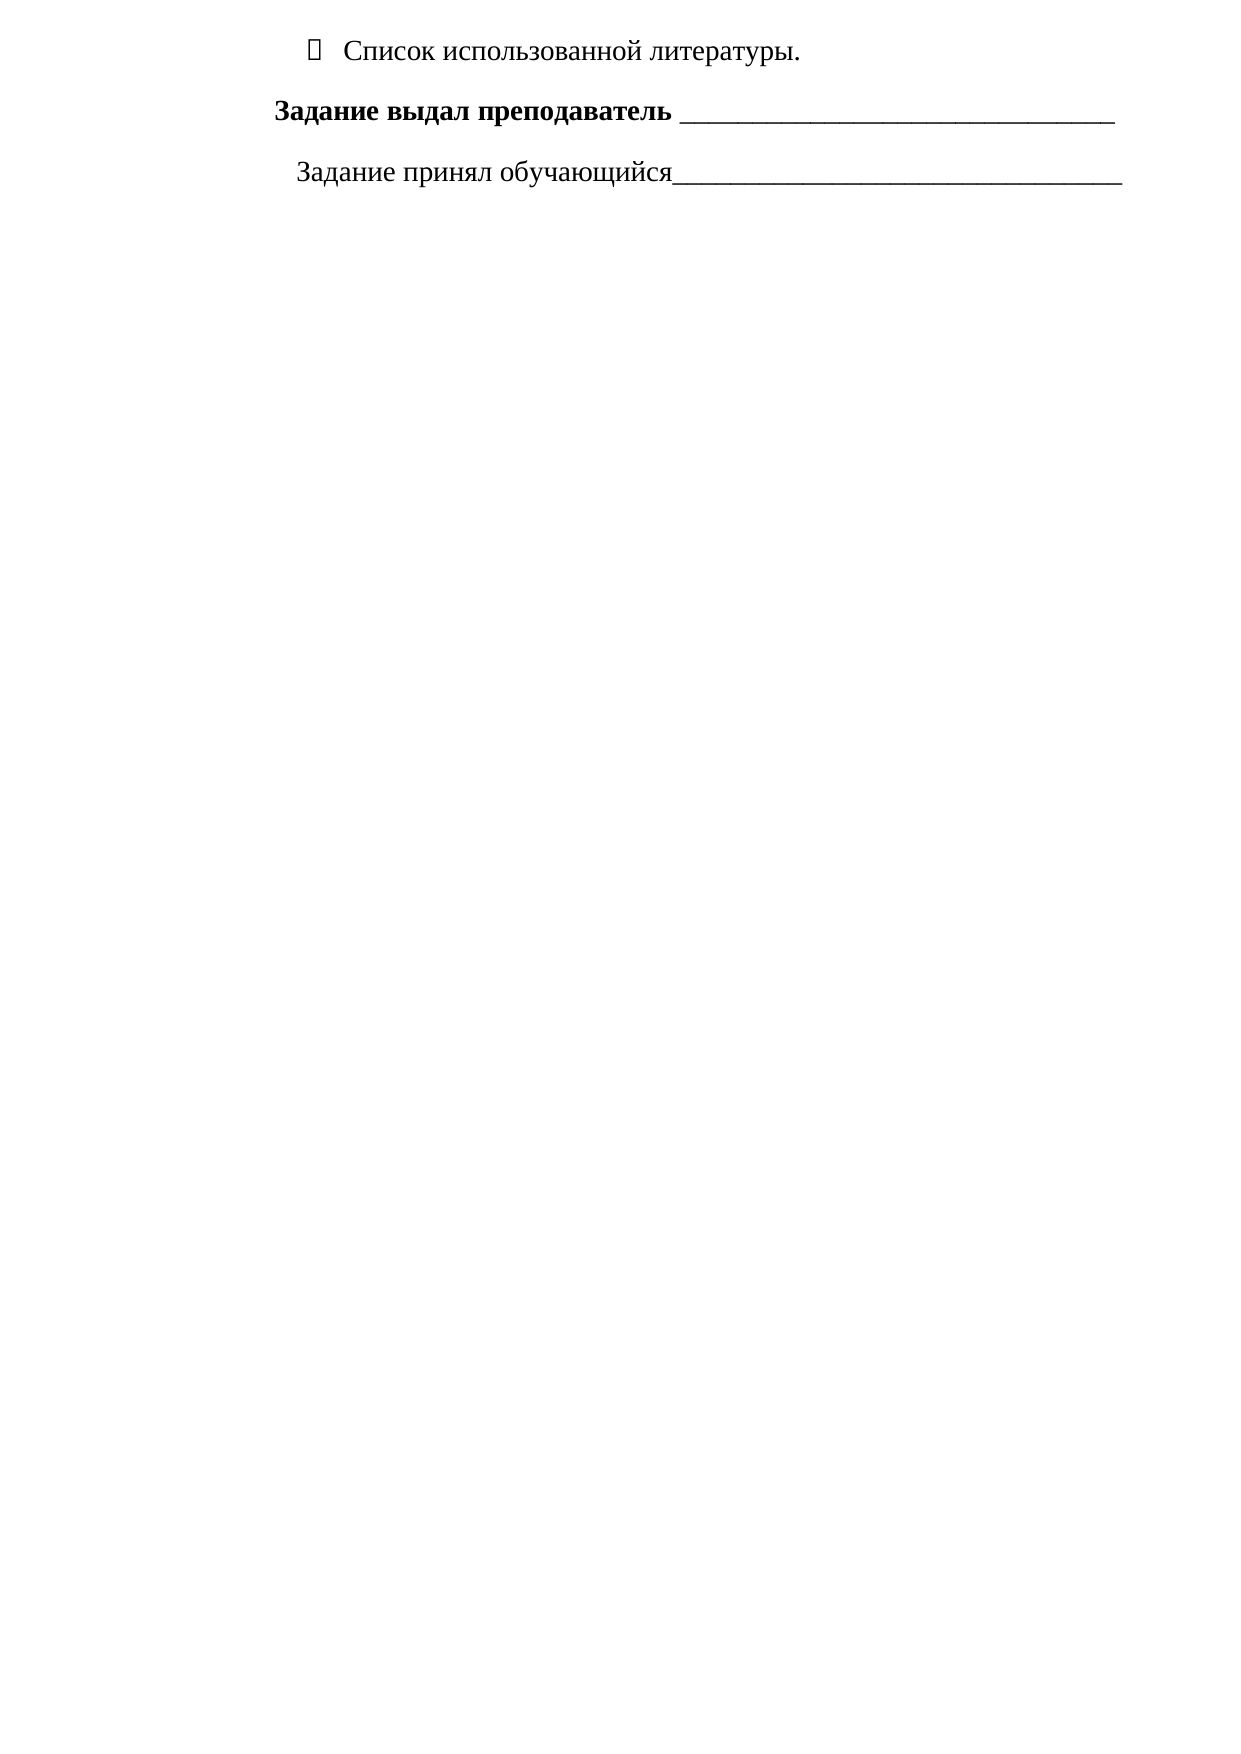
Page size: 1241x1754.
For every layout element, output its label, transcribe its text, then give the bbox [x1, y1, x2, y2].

list Список использованной литературы. [306, 29, 1122, 69]
text Задание выдал преподаватель ______________________________ [118, 95, 1122, 127]
text Задание принял обучающийся_______________________________ [118, 155, 1122, 188]
